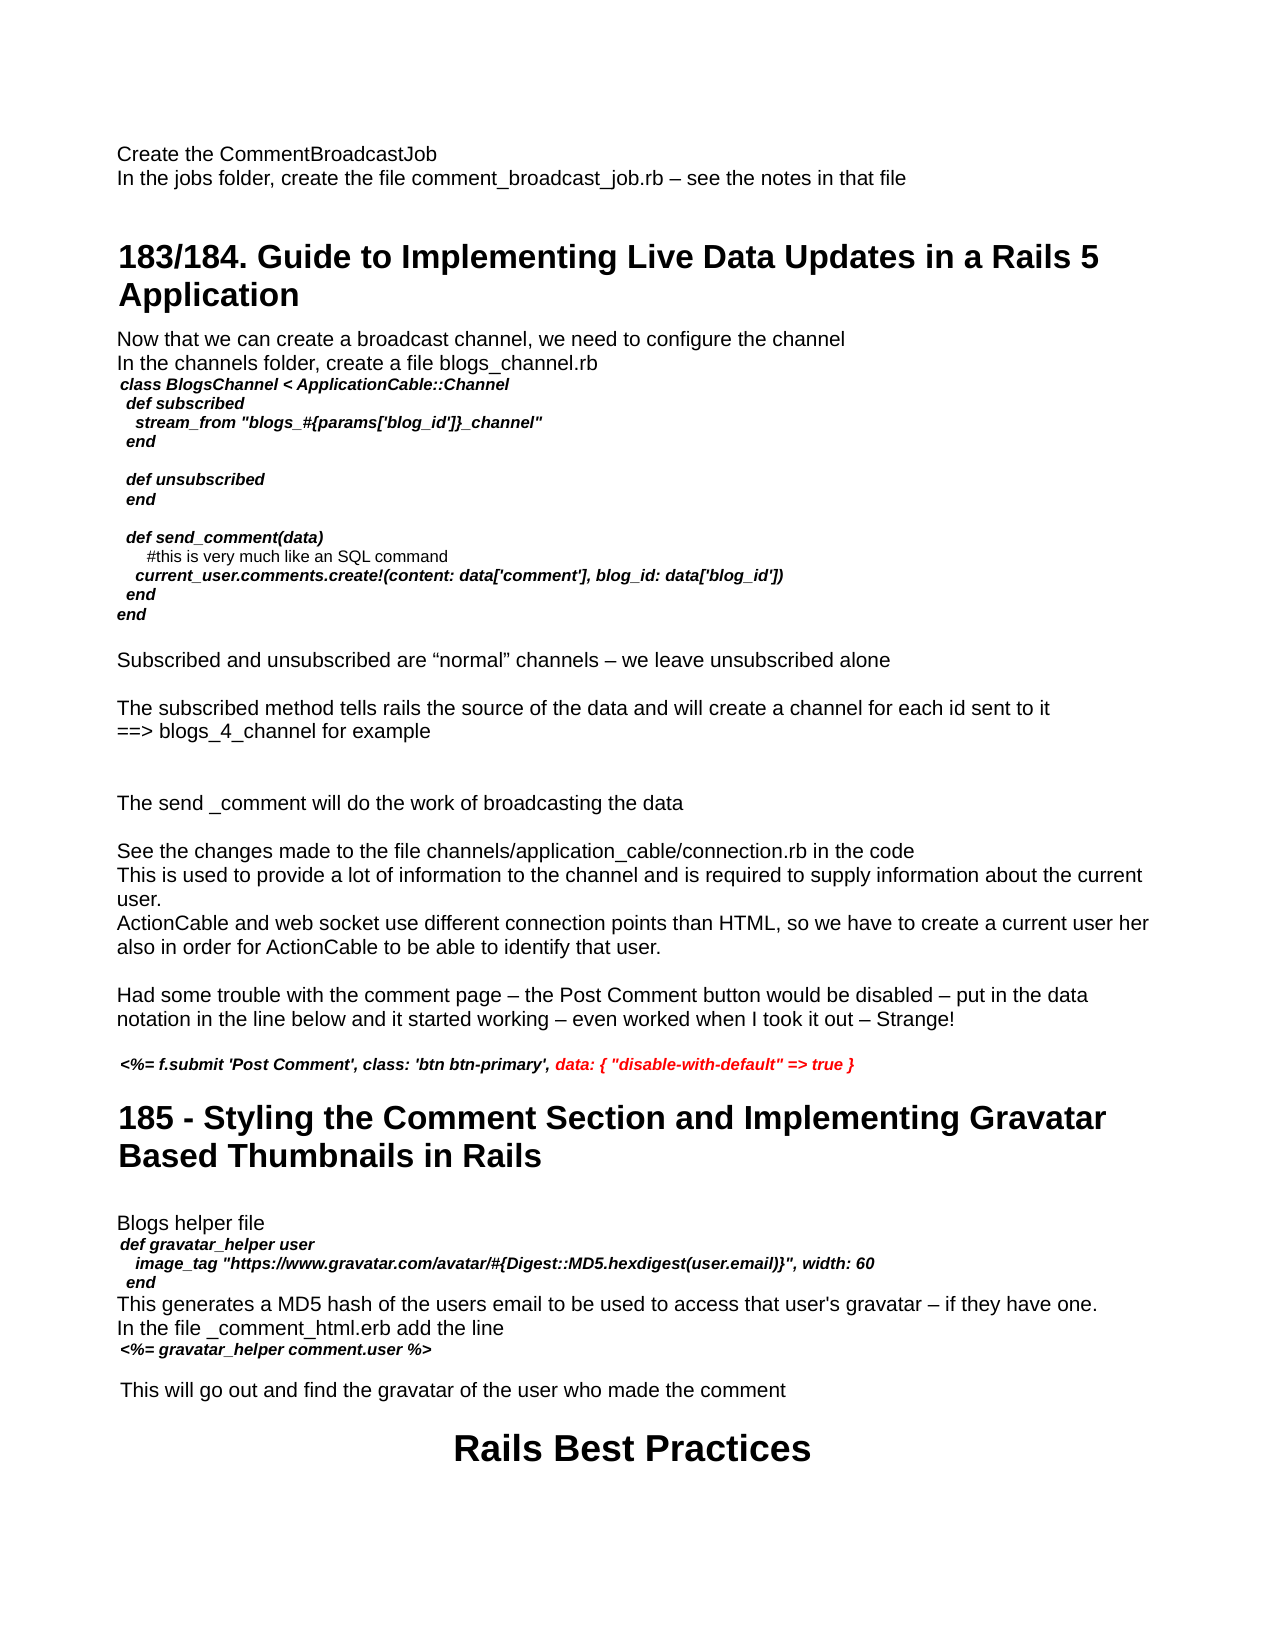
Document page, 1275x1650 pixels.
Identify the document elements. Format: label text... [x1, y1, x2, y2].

text #this is very much like an SQL command current_user.comments.create!(content: data['comment'], blog_id: data['blog_id']) end end [117, 547, 1157, 623]
text Blogs helper file [117, 1211, 1157, 1235]
text The send _comment will do the work of broadcasting the data [117, 791, 1157, 815]
text In the file _comment_html.erb add the line [117, 1316, 1157, 1340]
text <%= gravatar_helper comment.user %> [117, 1340, 1157, 1359]
text In the channels folder, create a file blogs_channel.rb [117, 350, 1157, 374]
text This is used to provide a lot of information to the channel and is required to supply information about the current user. [117, 863, 1157, 911]
text The subscribed method tells rails the source of the data and will create a channel for each id sent to it [117, 695, 1157, 719]
text See the changes made to the file channels/application_cable/connection.rb in the code [117, 839, 1157, 863]
subtitle Rails Best Practices [118, 1426, 1157, 1469]
text Now that we can create a broadcast channel, we need to configure the channel [117, 326, 1157, 350]
text This will go out and find the gravatar of the user who made the comment [117, 1378, 1157, 1402]
text Create the CommentBroadcastJob [117, 142, 1157, 166]
text Subscribed and unsubscribed are “normal” channels – we leave unsubscribed alone [117, 647, 1157, 671]
subtitle 183/184. Guide to Implementing Live Data Updates in a Rails 5 Application [118, 237, 1157, 314]
text Had some trouble with the comment page – the Post Comment button would be disabled – put in the data notation in the line below and it started working – even worked when I took it out – Strange! [117, 983, 1157, 1031]
text This generates a MD5 hash of the users email to be used to access that user's gravatar – if they have one. [117, 1292, 1157, 1316]
text <%= f.submit 'Post Comment', class: 'btn btn-primary', data: { "disable-with-default" => true } [117, 1055, 1157, 1074]
text ActionCable and web socket use different connection points than HTML, so we have to create a current user her also in order for ActionCable to be able to identify that user. [117, 911, 1157, 959]
text class BlogsChannel < ApplicationCable::Channel def subscribed stream_from "blogs_#{params['blog_id']}_channel" end def unsubscribed end def send_comment(data) [117, 374, 1157, 547]
text In the jobs folder, create the file comment_broadcast_job.rb – see the notes in that file [117, 166, 1157, 190]
text def gravatar_helper user image_tag "https://www.gravatar.com/avatar/#{Digest::MD5.hexdigest(user.email)}", width: 60 end [117, 1235, 1157, 1292]
text ==> blogs_4_channel for example [117, 719, 1157, 743]
subtitle 185 - Styling the Comment Section and Implementing Gravatar Based Thumbnails in Rails [118, 1098, 1157, 1175]
